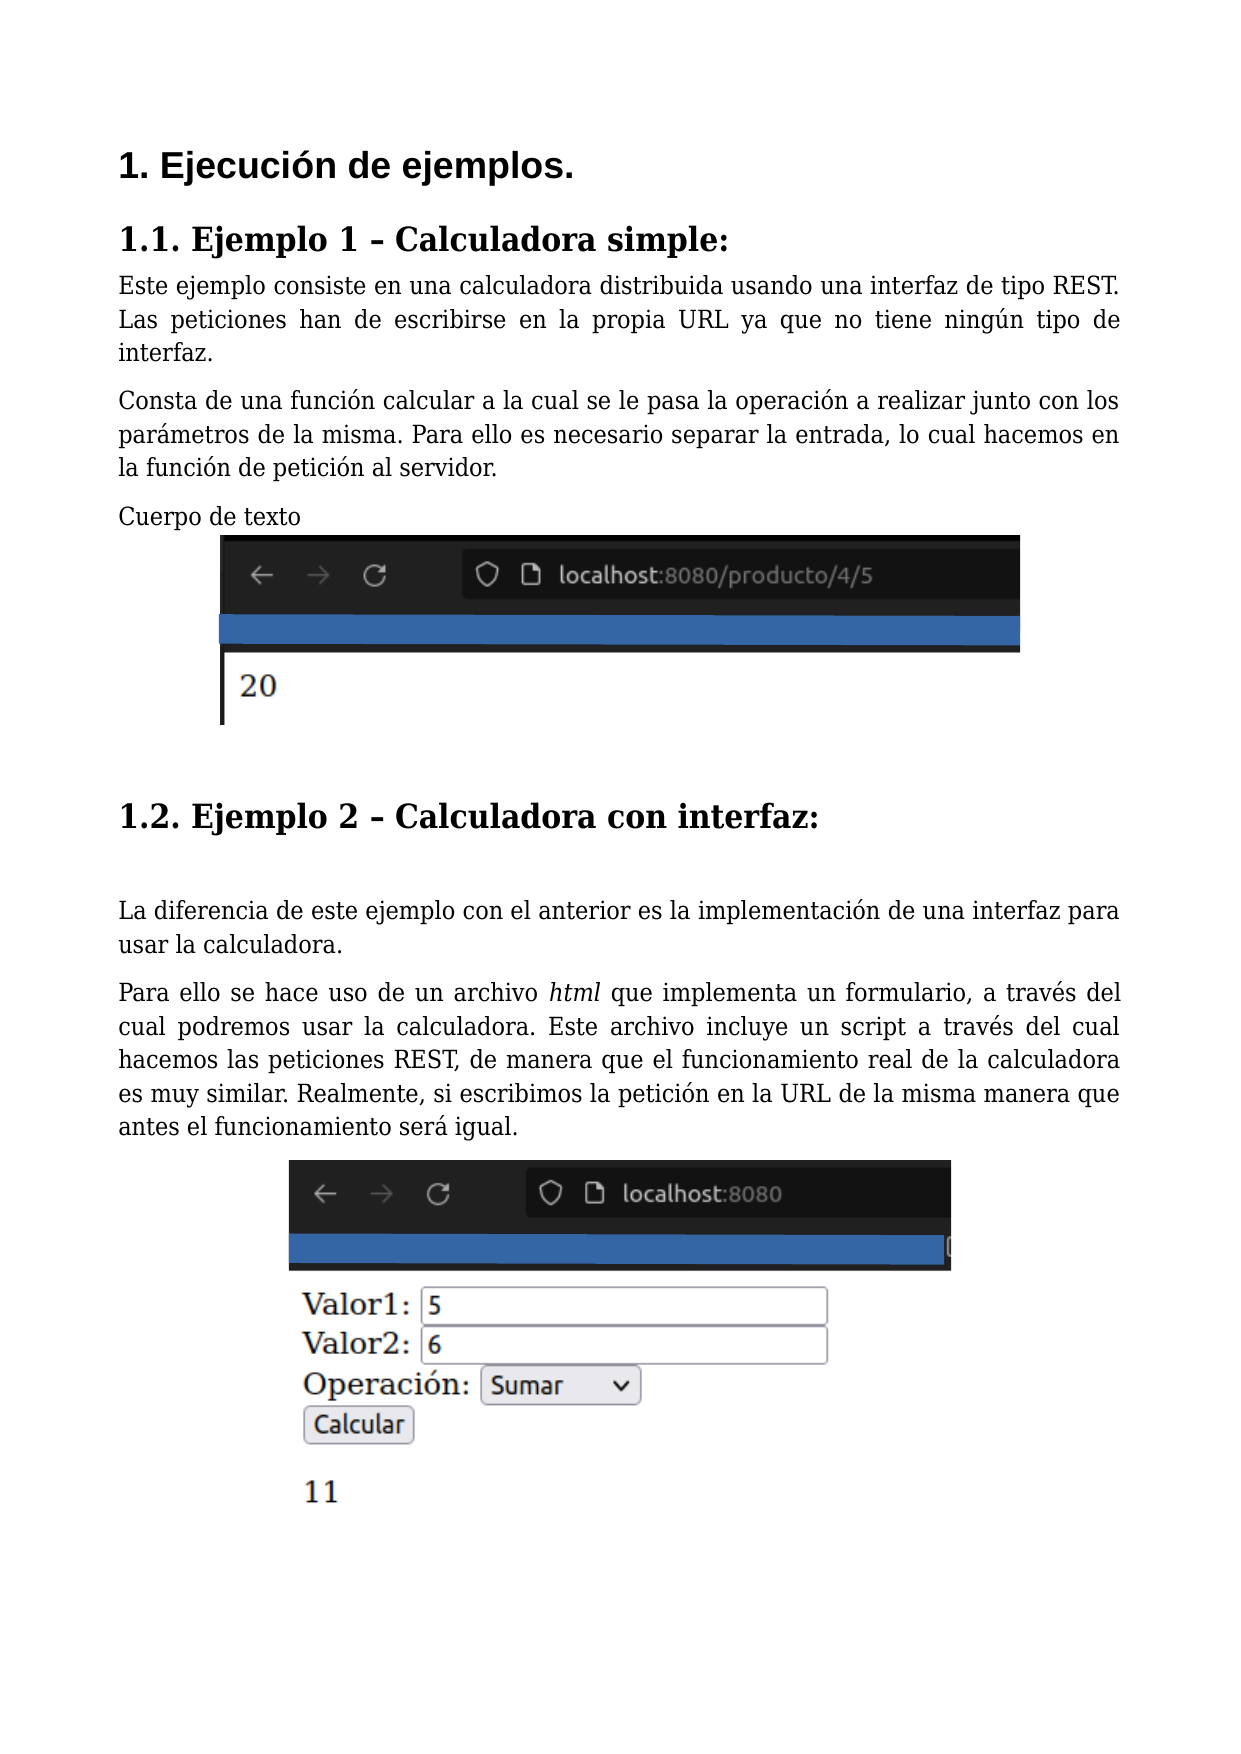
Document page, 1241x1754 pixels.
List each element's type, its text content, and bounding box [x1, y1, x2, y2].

picture [220, 535, 1020, 615]
picture [220, 644, 1020, 725]
text Cuerpo de texto [118, 502, 1122, 531]
subtitle 1.2. Ejemplo 2 – Calculadora con interfaz: [118, 797, 1122, 836]
text La diferencia de este ejemplo con el anterior es la implementación de una interfaz para usar la calculadora. [118, 896, 1122, 959]
picture [288, 1160, 952, 1537]
text Este ejemplo consiste en una calculadora distribuida usando una interfaz de tipo REST. Las peticiones han de escribirse en la propia URL ya que no tiene ningún tipo de interfaz. [118, 271, 1122, 367]
text Consta de una función calcular a la cual se le pasa la operación a realizar junto con los parámetros de la misma. Para ello es necesario separar la entrada, lo cual hacemos en la función de petición al servidor. [118, 386, 1122, 483]
subtitle 1.1. Ejemplo 1 – Calculadora simple: [118, 219, 1122, 259]
text Para ello se hace uso de un archivo html que implementa un formulario, a través del cual podremos usar la calculadora. Este archivo incluye un script a través del cual hacemos las peticiones REST, de manera que el funcionamiento real de la calculadora es muy similar. Realmente, si escribimos la petición en la URL de la misma manera que antes el funcionamiento será igual. [118, 978, 1122, 1141]
subtitle 1. Ejecución de ejemplos. [118, 143, 1122, 186]
